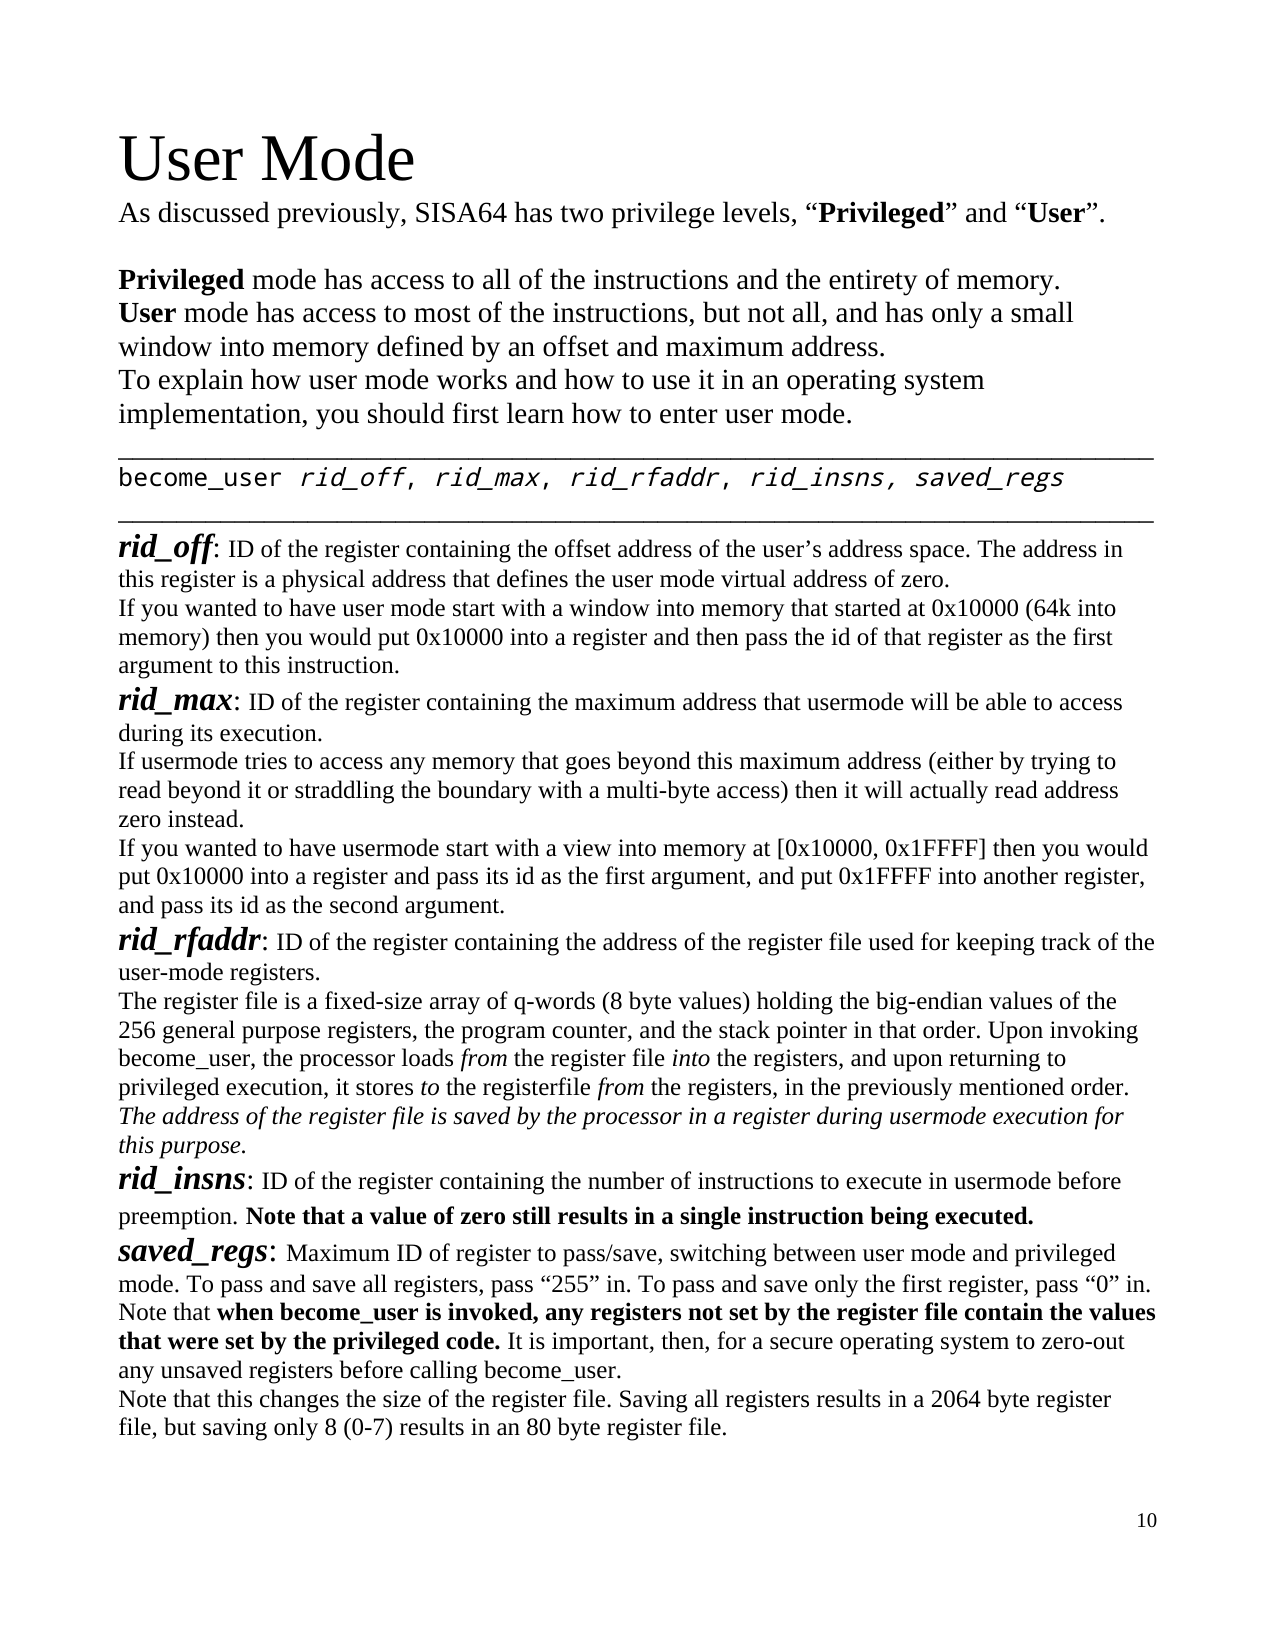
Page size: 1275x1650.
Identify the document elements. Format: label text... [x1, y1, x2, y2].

text As discussed previously, SISA64 has two privilege levels, “Privileged” and “User”. [118, 195, 1157, 228]
text become_user rid_off, rid_max, rid_rfaddr, rid_insns, saved_regs [118, 463, 1157, 492]
text To explain how user mode works and how to use it in an operating system implementation, you should first learn how to enter user mode. [118, 362, 1157, 429]
text _______________________________________________________________________ [118, 429, 1157, 463]
text Privileged mode has access to all of the instructions and the entirety of memory. [118, 262, 1157, 295]
text If usermode tries to access any memory that goes beyond this maximum address (either by trying to read beyond it or straddling the boundary with a multi-byte access) then it will actually read address zero instead. [118, 746, 1157, 833]
text Note that when become_user is invoked, any registers not set by the register file contain the values that were set by the privileged code. It is important, then, for a secure operating system to zero-out any unsaved registers before calling become_user. Note that this changes the size of the register file. Saving all registers results in a 2064 byte register file, but saving only 8 (0-7) results in an 80 byte register file. [118, 1297, 1157, 1441]
text rid_insns: ID of the register containing the number of instructions to execute in usermode before preemption. Note that a value of zero still results in a single instruction being executed. [118, 1158, 1157, 1230]
text _______________________________________________________________________ [118, 492, 1157, 526]
text If you wanted to have usermode start with a view into memory at [0x10000, 0x1FFFF] then you would put 0x10000 into a register and pass its id as the first argument, and put 0x1FFFF into another register, and pass its id as the second argument. [118, 833, 1157, 919]
text User Mode [118, 118, 1157, 195]
text User mode has access to most of the instructions, but not all, and has only a small window into memory defined by an offset and maximum address. [118, 295, 1157, 362]
text rid_off: ID of the register containing the offset address of the user’s address space. The address in this register is a physical address that defines the user mode virtual address of zero. [118, 526, 1157, 593]
text rid_max: ID of the register containing the maximum address that usermode will be able to access during its execution. [118, 679, 1157, 746]
text saved_regs: Maximum ID of register to pass/save, switching between user mode and privileged mode. To pass and save all registers, pass “255” in. To pass and save only the first register, pass “0” in. [118, 1230, 1157, 1297]
text rid_rfaddr: ID of the register containing the address of the register file used for keeping track of the user-mode registers. The register file is a fixed-size array of q-words (8 byte values) holding the big-endian values of the 256 general purpose registers, the program counter, and the stack pointer in that order. Upon invoking become_user, the processor loads from the register file into the registers, and upon returning to privileged execution, it stores to the registerfile from the registers, in the previously mentioned order. The address of the register file is saved by the processor in a register during usermode execution for this purpose. [118, 919, 1157, 1158]
text If you wanted to have user mode start with a window into memory that started at 0x10000 (64k into memory) then you would put 0x10000 into a register and then pass the id of that register as the first argument to this instruction. [118, 593, 1157, 679]
